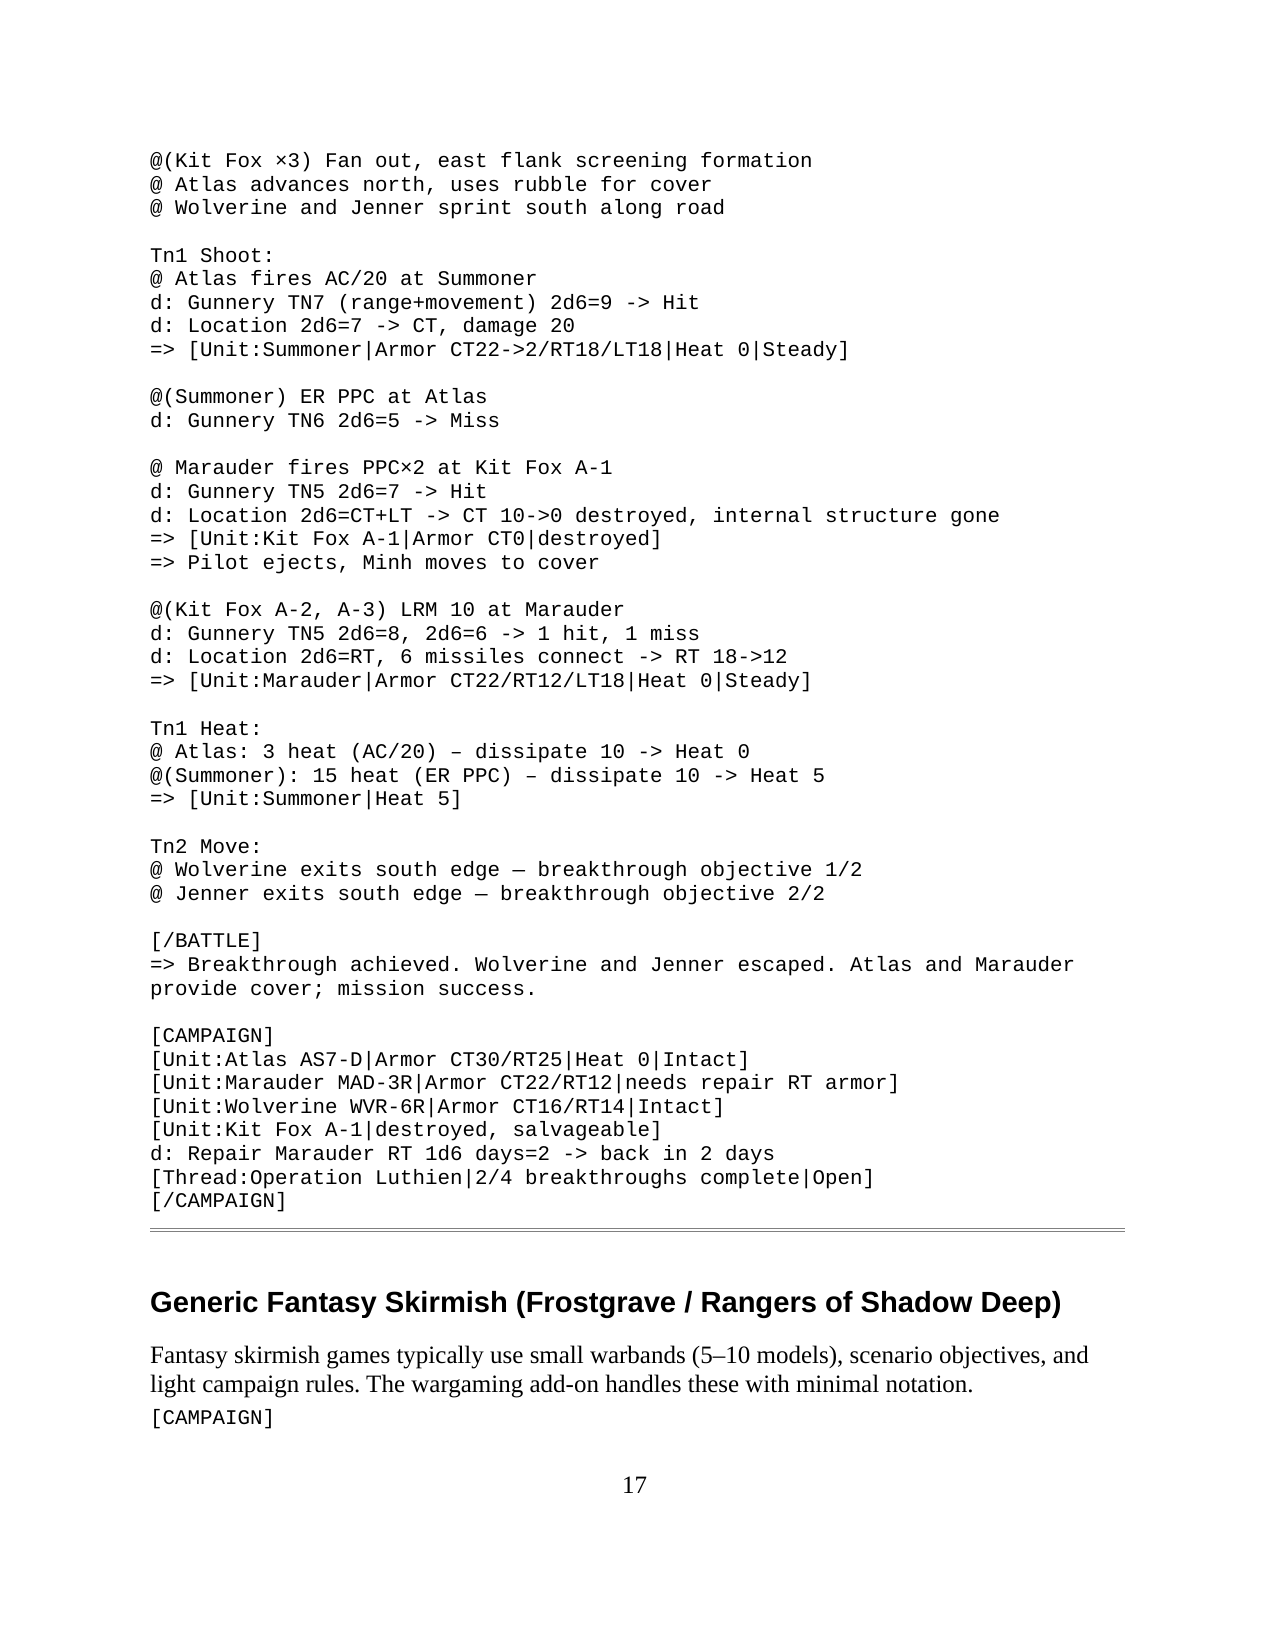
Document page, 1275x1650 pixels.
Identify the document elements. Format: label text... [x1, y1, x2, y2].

text d: Location 2d6=CT+LT -> CT 10->0 destroyed, internal structure gone [150, 505, 1125, 528]
text d: Gunnery TN5 2d6=7 -> Hit [150, 481, 1125, 505]
text d: Gunnery TN7 (range+movement) 2d6=9 -> Hit [150, 292, 1125, 316]
text Tn1 Heat: [150, 717, 1125, 741]
text [CAMPAIGN] [150, 1025, 1125, 1048]
text @(Kit Fox ×3) Fan out, east flank screening formation [150, 150, 1125, 174]
text [Unit:Wolverine WVR-6R|Armor CT16/RT14|Intact] [150, 1096, 1125, 1119]
text Tn1 Shoot: [150, 244, 1125, 268]
text [Thread:Operation Luthien|2/4 breakthroughs complete|Open] [150, 1167, 1125, 1190]
text [Unit:Marauder MAD-3R|Armor CT22/RT12|needs repair RT armor] [150, 1072, 1125, 1096]
text @(Summoner): 15 heat (ER PPC) – dissipate 10 -> Heat 5 [150, 765, 1125, 788]
text => [Unit:Marauder|Armor CT22/RT12/LT18|Heat 0|Steady] [150, 670, 1125, 694]
text [Unit:Atlas AS7-D|Armor CT30/RT25|Heat 0|Intact] [150, 1048, 1125, 1072]
text @ Atlas advances north, uses rubble for cover [150, 174, 1125, 197]
text d: Gunnery TN5 2d6=8, 2d6=6 -> 1 hit, 1 miss [150, 623, 1125, 647]
text d: Repair Marauder RT 1d6 days=2 -> back in 2 days [150, 1143, 1125, 1167]
text @ Wolverine and Jenner sprint south along road [150, 197, 1125, 221]
text => [Unit:Summoner|Heat 5] [150, 788, 1125, 812]
text d: Location 2d6=RT, 6 missiles connect -> RT 18->12 [150, 647, 1125, 670]
text => Breakthrough achieved. Wolverine and Jenner escaped. Atlas and Marauder provide cover; mission success. [150, 954, 1125, 1001]
text @(Kit Fox A-2, A-3) LRM 10 at Marauder [150, 599, 1125, 623]
text @ Atlas fires AC/20 at Summoner [150, 268, 1125, 292]
text [/CAMPAIGN] [150, 1190, 1125, 1214]
text @ Atlas: 3 heat (AC/20) – dissipate 10 -> Heat 0 [150, 741, 1125, 765]
text [/BATTLE] [150, 930, 1125, 954]
text Fantasy skirmish games typically use small warbands (5–10 models), scenario objectives, and light campaign rules. The wargaming add-on handles these with minimal notation. [150, 1340, 1125, 1398]
text => Pilot ejects, Minh moves to cover [150, 552, 1125, 576]
subtitle Generic Fantasy Skirmish (Frostgrave / Rangers of Shadow Deep) [150, 1285, 1125, 1319]
text d: Gunnery TN6 2d6=5 -> Miss [150, 410, 1125, 434]
text [CAMPAIGN] [150, 1407, 1125, 1430]
text [Unit:Kit Fox A-1|destroyed, salvageable] [150, 1119, 1125, 1143]
text Tn2 Move: [150, 836, 1125, 859]
text @ Jenner exits south edge — breakthrough objective 2/2 [150, 883, 1125, 907]
text => [Unit:Kit Fox A-1|Armor CT0|destroyed] [150, 528, 1125, 552]
text d: Location 2d6=7 -> CT, damage 20 [150, 316, 1125, 339]
text @ Wolverine exits south edge — breakthrough objective 1/2 [150, 859, 1125, 883]
text => [Unit:Summoner|Armor CT22->2/RT18/LT18|Heat 0|Steady] [150, 339, 1125, 363]
text @ Marauder fires PPC×2 at Kit Fox A-1 [150, 457, 1125, 481]
text @(Summoner) ER PPC at Atlas [150, 386, 1125, 410]
